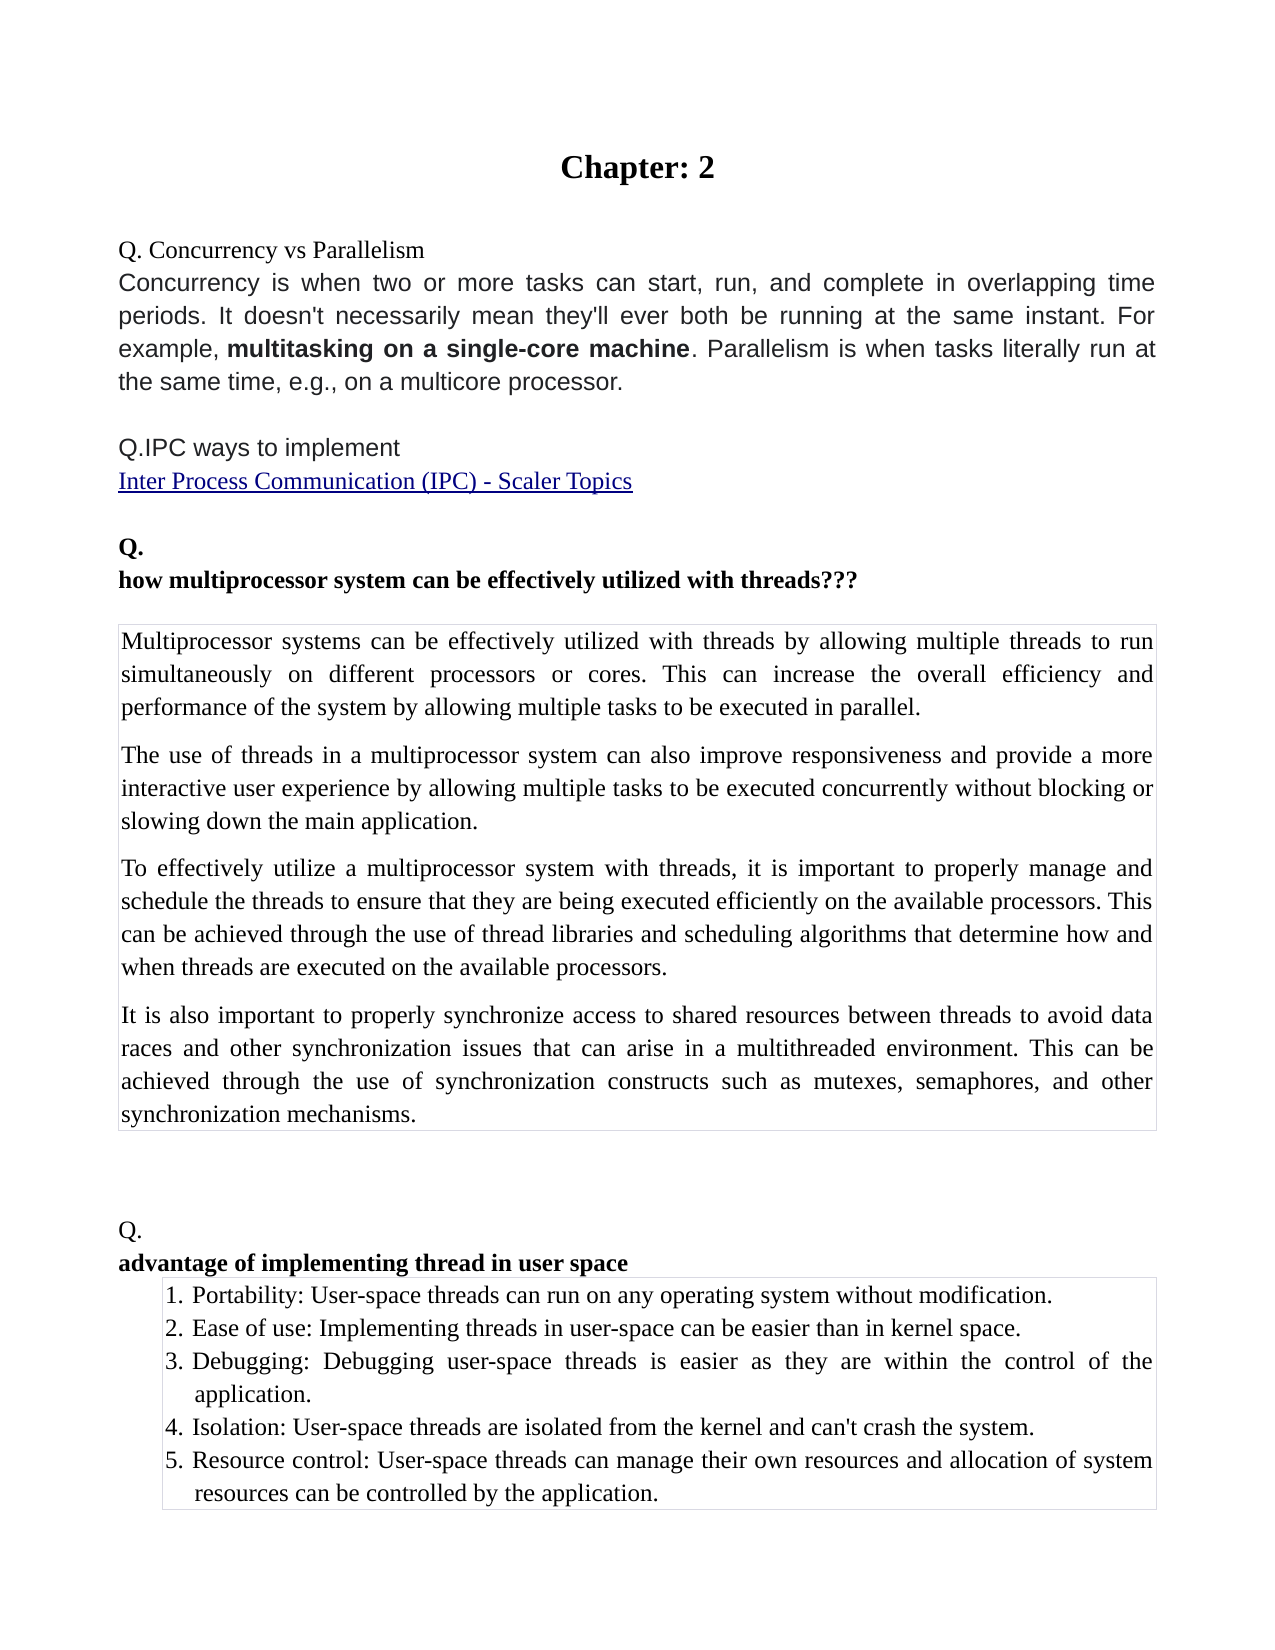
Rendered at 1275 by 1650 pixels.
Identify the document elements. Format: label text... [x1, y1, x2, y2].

text Q. Concurrency vs Parallelism [118, 235, 1157, 264]
text Chapter: 2 [118, 147, 1157, 185]
text Concurrency is when two or more tasks can start, run, and complete in overlapping time periods. It doesn't necessarily mean they'll ever both be running at the same instant. For example, multitasking on a single-core machine. Parallelism is when tasks literally run at the same time, e.g., on a multicore processor. [118, 268, 1157, 396]
list Isolation: User-space threads are isolated from the kernel and can't crash the system. [163, 1409, 1156, 1441]
list Debugging: Debugging user-space threads is easier as they are within the control of the application. [163, 1343, 1156, 1407]
text Multiprocessor systems can be effectively utilized with threads by allowing multiple threads to run simultaneously on different processors or cores. This can increase the overall efficiency and performance of the system by allowing multiple tasks to be executed in parallel. [119, 625, 1156, 721]
list Ease of use: Implementing threads in user-space can be easier than in kernel space. [163, 1310, 1156, 1341]
text how multiprocessor system can be effectively utilized with threads??? [118, 565, 1157, 594]
text Inter Process Communication (IPC) - Scaler Topics [118, 466, 1157, 495]
text Q. [118, 532, 1157, 561]
text Q.IPC ways to implement [118, 433, 1157, 462]
text advantage of implementing thread in user space [118, 1248, 1157, 1277]
list Portability: User-space threads can run on any operating system without modification. [163, 1278, 1156, 1308]
text The use of threads in a multiprocessor system can also improve responsiveness and provide a more interactive user experience by allowing multiple tasks to be executed concurrently without blocking or slowing down the main application. [119, 737, 1156, 834]
list Resource control: User-space threads can manage their own resources and allocation of system resources can be controlled by the application. [163, 1442, 1156, 1509]
text Q. [118, 1215, 1157, 1244]
text To effectively utilize a multiprocessor system with threads, it is important to properly manage and schedule the threads to ensure that they are being executed efficiently on the available processors. This can be achieved through the use of thread libraries and scheduling algorithms that determine how and when threads are executed on the available processors. [119, 851, 1156, 981]
text It is also important to properly synchronize access to shared resources between threads to avoid data races and other synchronization issues that can arise in a multithreaded environment. This can be achieved through the use of synchronization constructs such as mutexes, semaphores, and other synchronization mechanisms. [119, 997, 1156, 1130]
